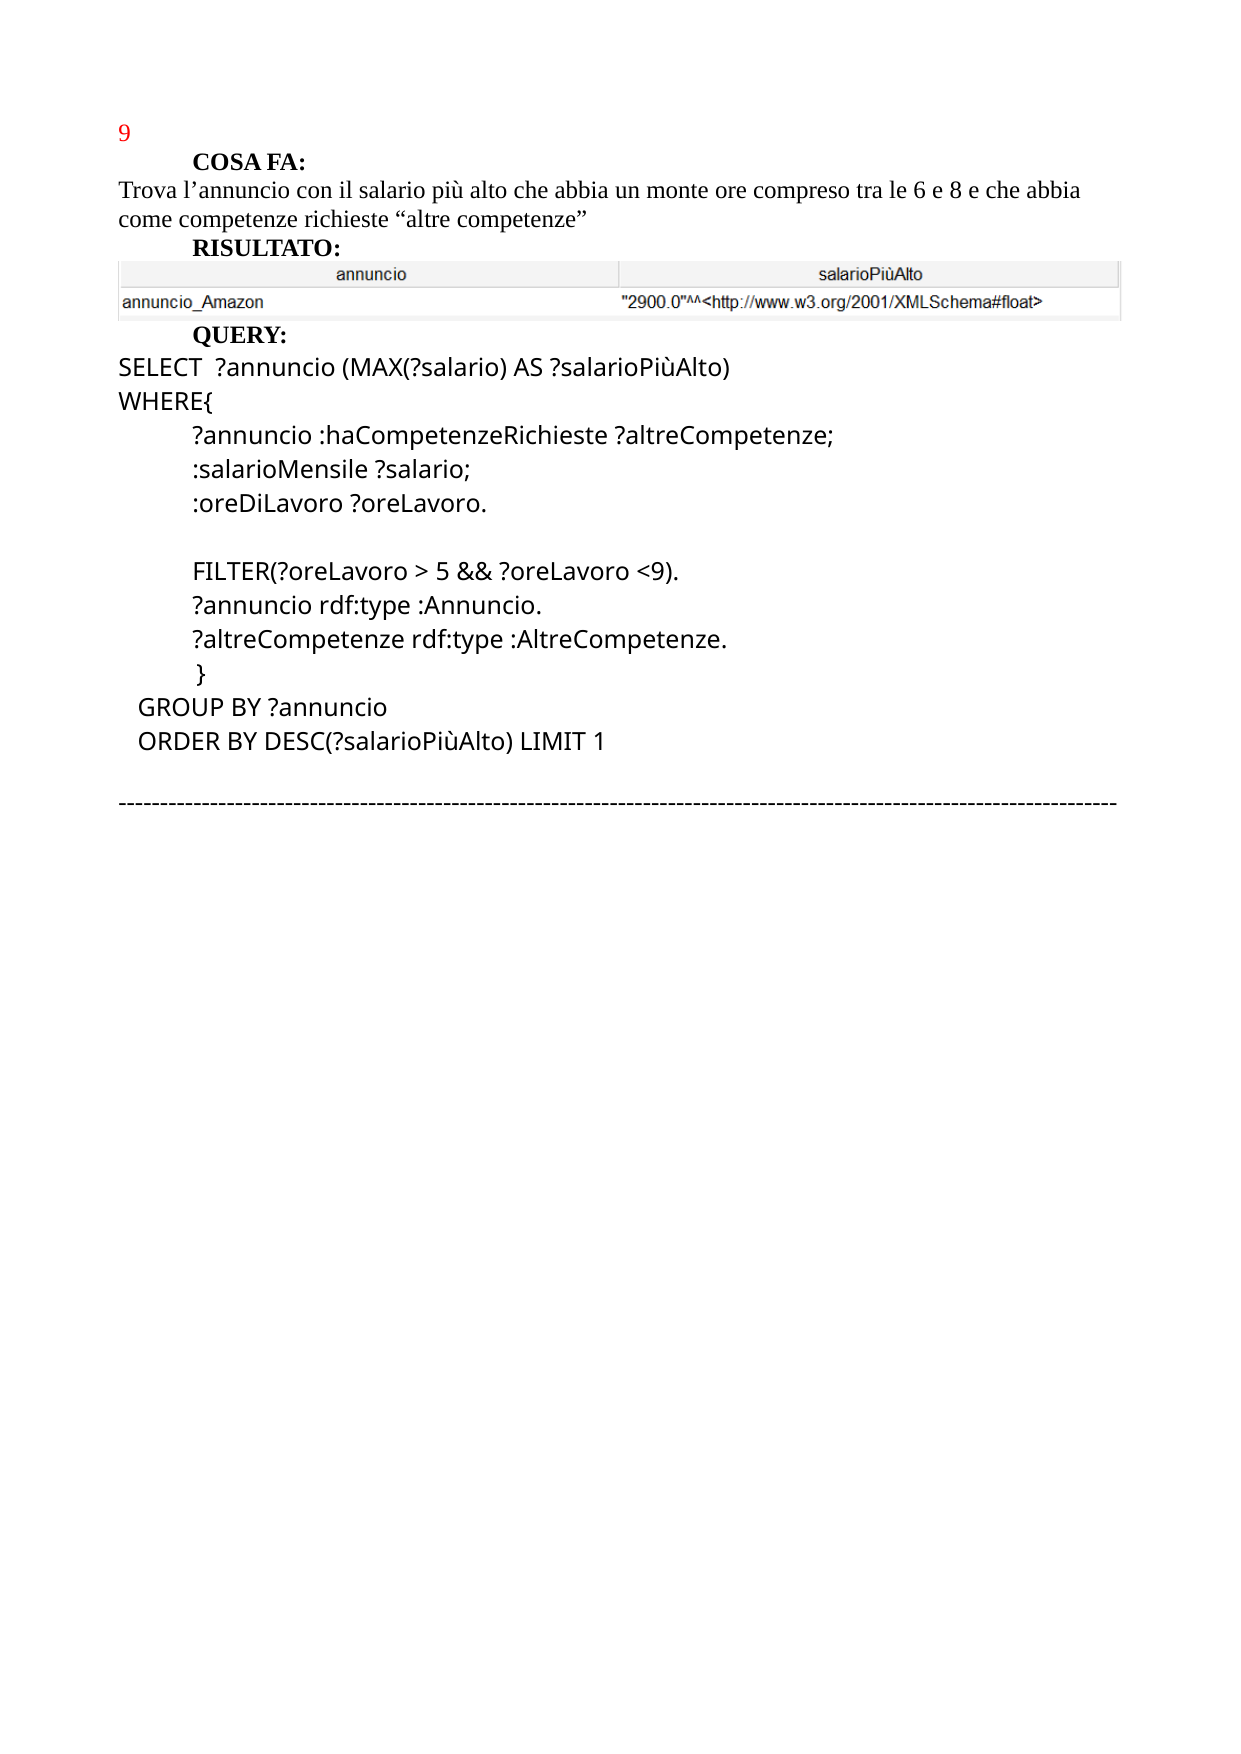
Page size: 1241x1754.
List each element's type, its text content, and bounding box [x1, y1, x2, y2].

text :oreDiLavoro ?oreLavoro. [118, 486, 1122, 519]
text :salarioMensile ?salario; [118, 451, 1122, 486]
text ------------------------------------------------------------------------------------------------------------------------ [118, 787, 1122, 816]
text Trova l’annuncio con il salario più alto che abbia un monte ore compreso tra le 6 e 8 e che abbia come competenze richieste “altre competenze” [118, 176, 1122, 233]
text SELECT ?annuncio (MAX(?salario) AS ?salarioPiùAlto) [118, 349, 1122, 383]
text ORDER BY DESC(?salarioPiùAlto) LIMIT 1 [118, 724, 1122, 758]
text WHERE{ [118, 383, 1122, 417]
text RISULTATO: [118, 233, 1122, 261]
text ?annuncio :haCompetenzeRichieste ?altreCompetenze; [118, 417, 1122, 451]
text QUERY: [118, 321, 1122, 349]
text ?altreCompetenze rdf:type :AltreCompetenze. [118, 622, 1122, 656]
text FILTER(?oreLavoro > 5 && ?oreLavoro <9). [118, 554, 1122, 588]
text } [118, 656, 1122, 690]
text GROUP BY ?annuncio [118, 690, 1122, 724]
text 9 [118, 118, 1122, 147]
text COSA FA: [118, 147, 1122, 176]
text ?annuncio rdf:type :Annuncio. [118, 588, 1122, 622]
